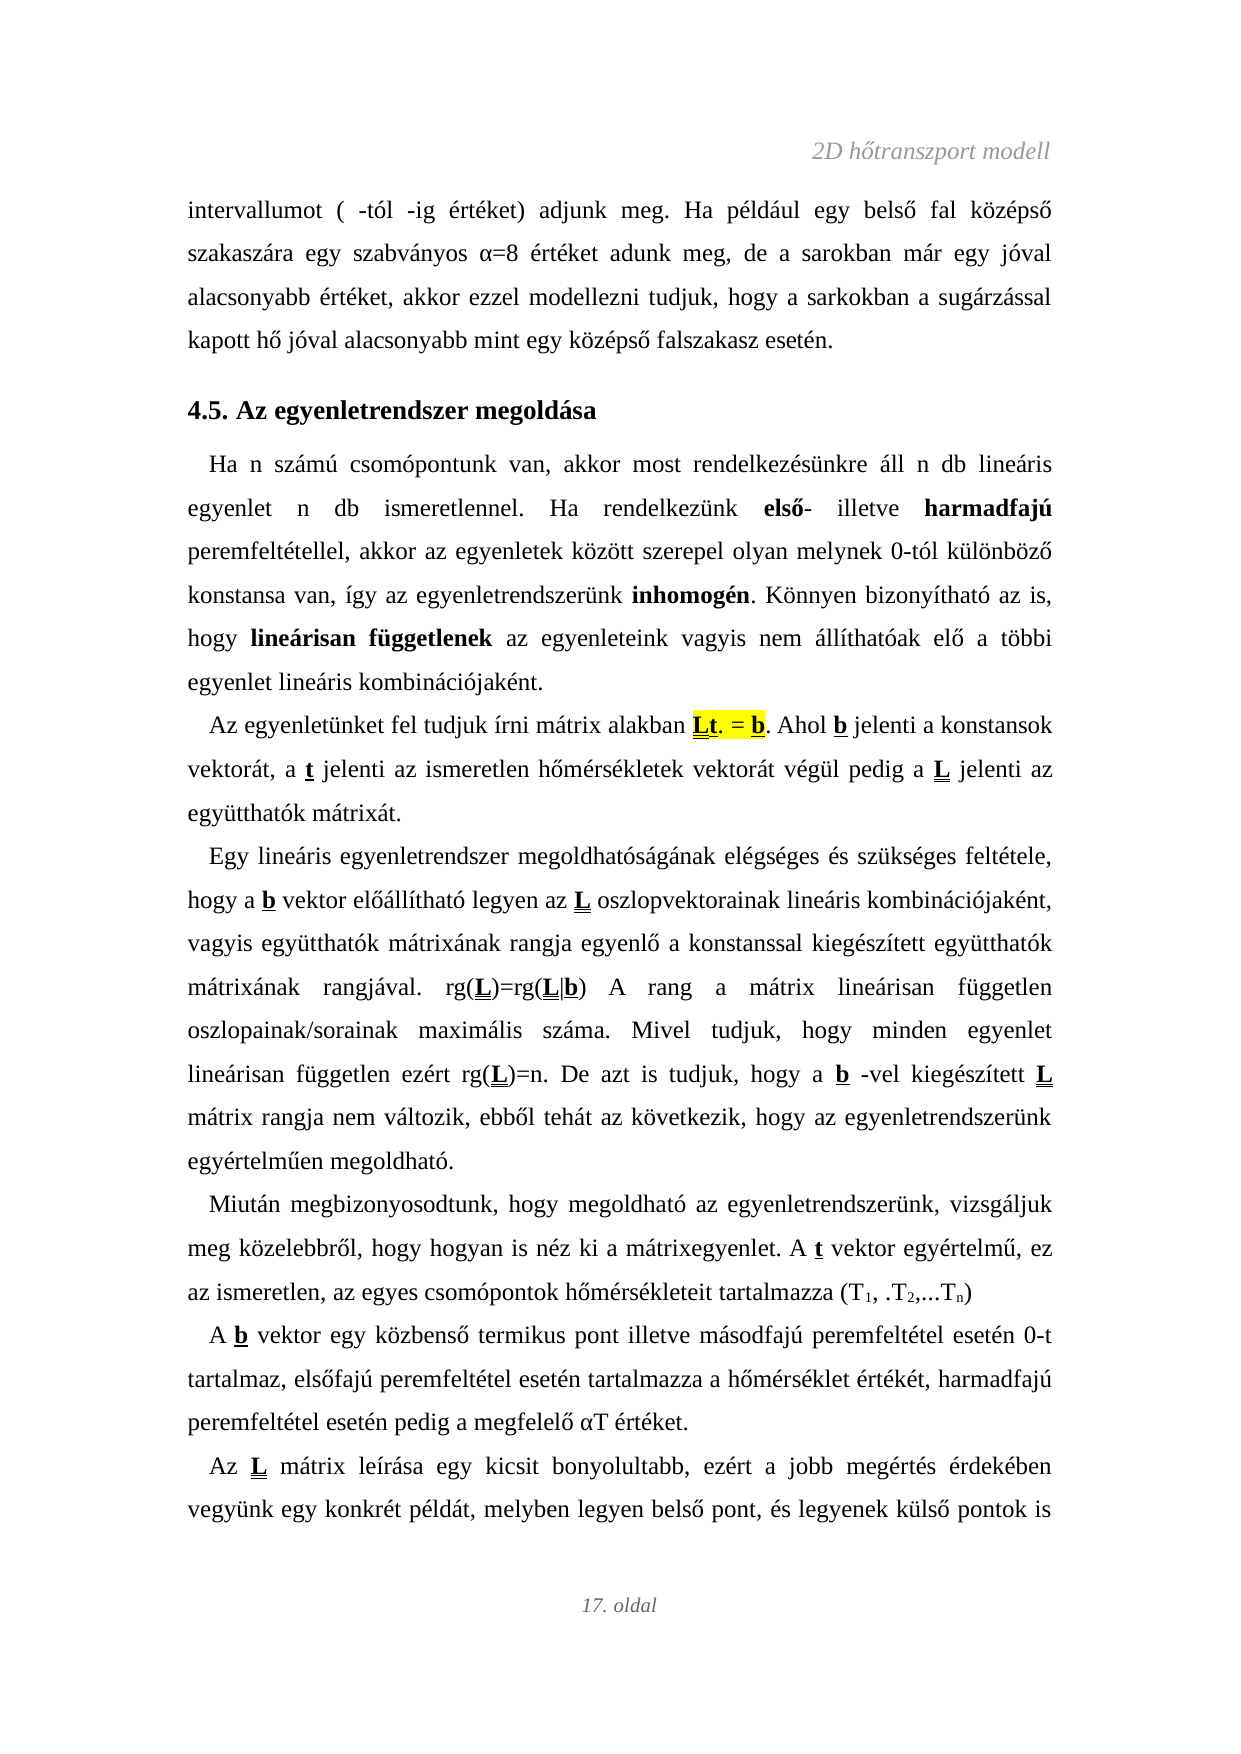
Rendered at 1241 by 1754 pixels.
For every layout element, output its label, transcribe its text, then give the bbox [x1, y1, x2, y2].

text Ha n számú csomópontunk van, akkor most rendelkezésünkre áll n db lineáris egyenlet n db ismeretlennel. Ha rendelkezünk első- illetve harmadfajú peremfeltétellel, akkor az egyenletek között szerepel olyan melynek 0-tól különböző konstansa van, így az egyenletrendszerünk inhomogén. Könnyen bizonyítható az is, hogy lineárisan függetlenek az egyenleteink vagyis nem állíthatóak elő a többi egyenlet lineáris kombinációjaként. [187, 449, 1053, 696]
text Az egyenletünket fel tudjuk írni mátrix alakban Lt. = b. Ahol b jelenti a konstansok vektorát, a t jelenti az ismeretlen hőmérsékletek vektorát végül pedig a L jelenti az együtthatók mátrixát. [187, 710, 1053, 827]
text Az L mátrix leírása egy kicsit bonyolultabb, ezért a jobb megértés érdekében vegyünk egy konkrét példát, melyben legyen belső pont, és legyenek külső pontok is [187, 1451, 1053, 1523]
text A b vektor egy közbenső termikus pont illetve másodfajú peremfeltétel esetén 0-t tartalmaz, elsőfajú peremfeltétel esetén tartalmazza a hőmérséklet értékét, harmadfajú peremfeltétel esetén pedig a megfelelő αT értéket. [187, 1320, 1053, 1436]
text intervallumot ( -tól -ig értéket) adjunk meg. Ha például egy belső fal középső szakaszára egy szabványos α=8 értéket adunk meg, de a sarokban már egy jóval alacsonyabb értéket, akkor ezzel modellezni tudjuk, hogy a sarkokban a sugárzással kapott hő jóval alacsonyabb mint egy középső falszakasz esetén. [187, 194, 1053, 354]
text Egy lineáris egyenletrendszer megoldhatóságának elégséges és szükséges feltétele, hogy a b vektor előállítható legyen az L oszlopvektorainak lineáris kombinációjaként, vagyis együtthatók mátrixának rangja egyenlő a konstanssal kiegészített együtthatók mátrixának rangjával. rg(L)=rg(L|b) A rang a mátrix lineárisan független oszlopainak/sorainak maximális száma. Mivel tudjuk, hogy minden egyenlet lineárisan független ezért rg(L)=n. De azt is tudjuk, hogy a b -vel kiegészített L mátrix rangja nem változik, ebből tehát az következik, hogy az egyenletrendszerünk egyértelműen megoldható. [187, 841, 1053, 1175]
text Miután megbizonyosodtunk, hogy megoldható az egyenletrendszerünk, vizsgáljuk meg közelebbről, hogy hogyan is néz ki a mátrixegyenlet. A t vektor egyértelmű, ez az ismeretlen, az egyes csomópontok hőmérsékleteit tartalmazza (T1, .T2,...Tn) [187, 1189, 1053, 1306]
subtitle Az egyenletrendszer megoldása [187, 394, 1053, 425]
